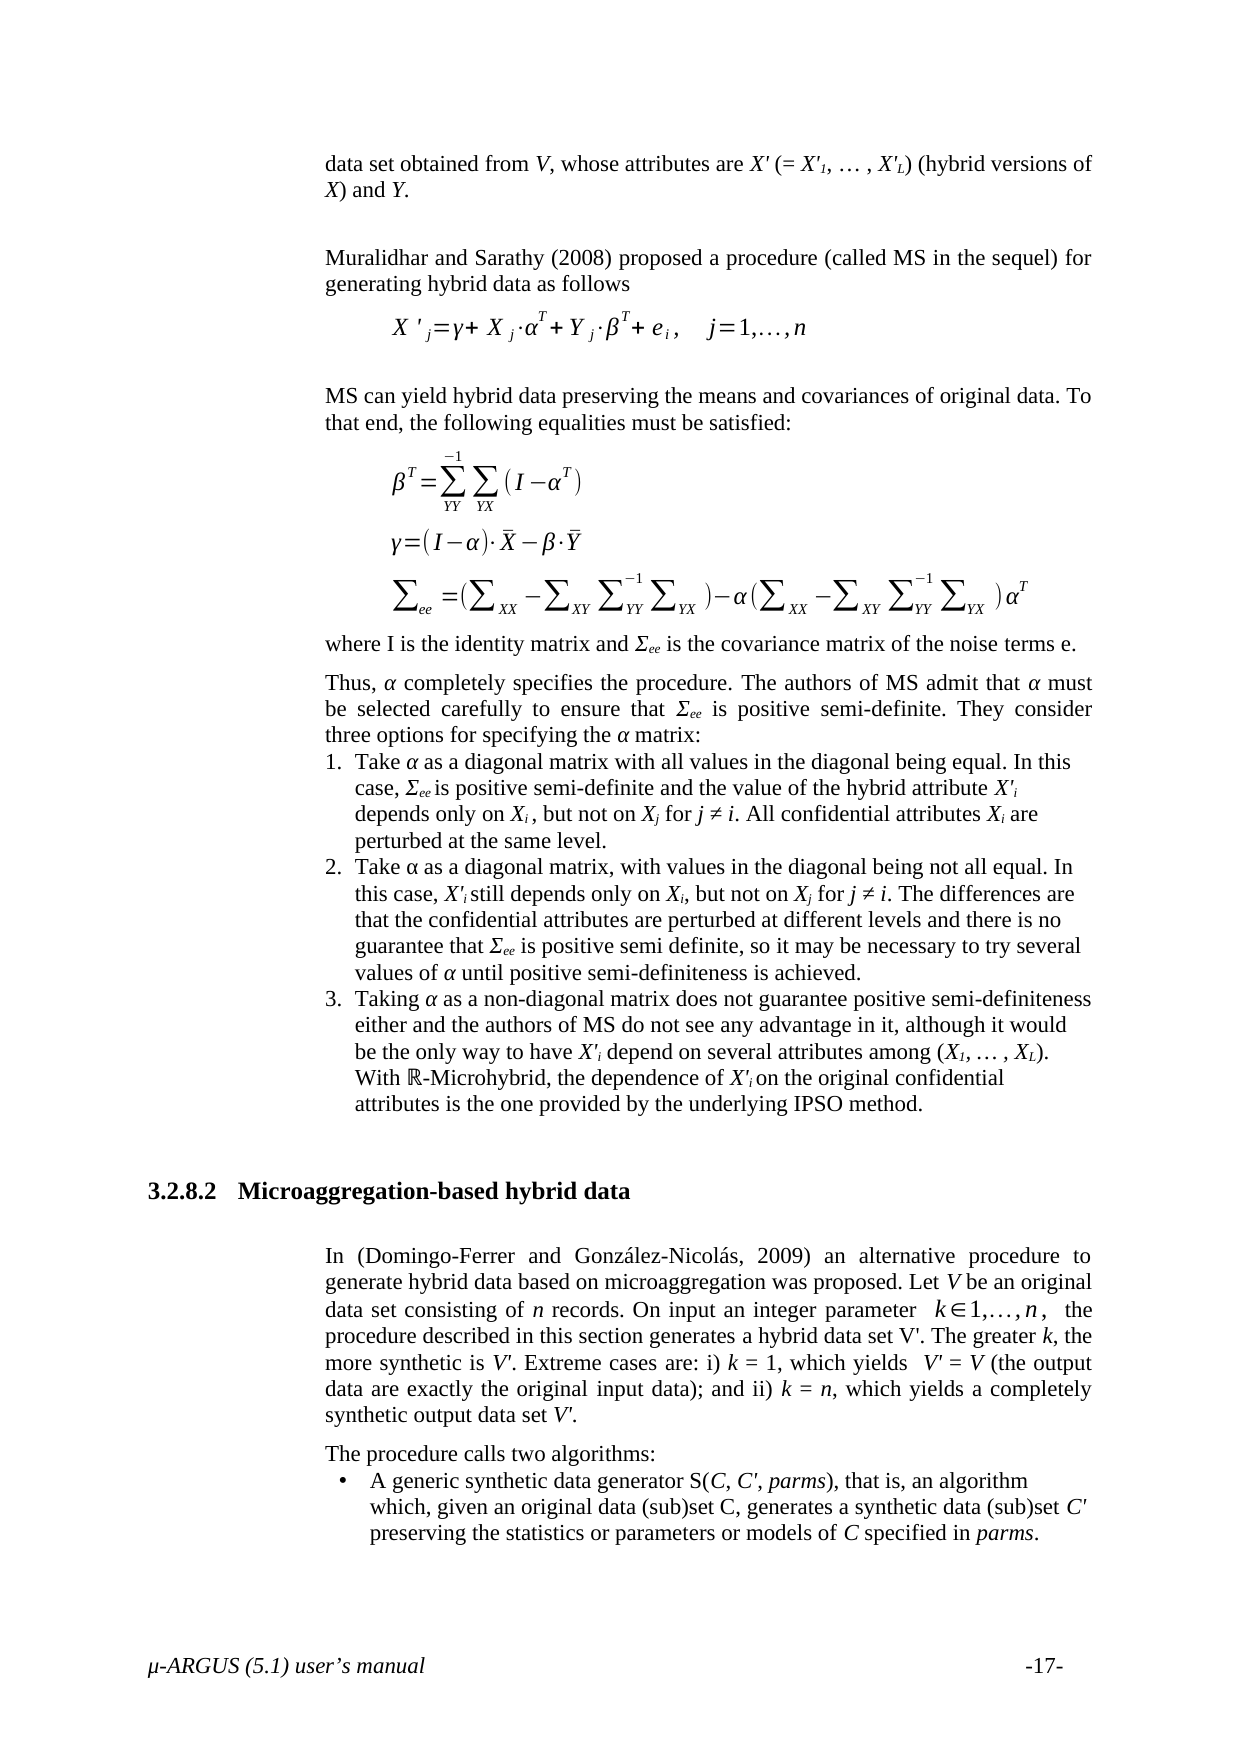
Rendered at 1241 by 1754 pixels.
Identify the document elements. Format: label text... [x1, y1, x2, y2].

text In (Domingo-Ferrer and González-Nicolás, 2009) an alternative procedure to generate hybrid data based on microaggregation was proposed. Let V be an original data set consisting of n records. On input an integer parameterthe procedure described in this section generates a hybrid data set V'. The greater k, the more synthetic is V'. Extreme cases are: i) k = 1, which yields V' = V (the output data are exactly the original input data); and ii) k = n, which yields a completely synthetic output data set V'. [325, 1242, 1092, 1428]
text Thus, α completely specifies the procedure. The authors of MS admit that α must be selected carefully to ensure that Σee is positive semi-definite. They consider three options for specifying the α matrix: [325, 669, 1092, 748]
subtitle Microaggregation-based hybrid data [148, 1176, 1092, 1204]
list Take α as a diagonal matrix with all values in the diagonal being equal. In this case, Σee is positive semi-definite and the value of the hybrid attribute X'i depends only on Xi , but not on Xj for j ≠ i. All confidential attributes Xi are perturbed at the same level. [325, 748, 1092, 853]
text where I is the identity matrix and Σee is the covariance matrix of the noise terms e. [325, 630, 1092, 656]
text data set obtained from V, whose attributes are X' (= X'1, … , X'L) (hybrid versions of X) and Y. [325, 150, 1092, 203]
text The procedure calls two algorithms: [325, 1440, 1092, 1467]
list Taking α as a non-diagonal matrix does not guarantee positive semi-definiteness either and the authors of MS do not see any advantage in it, although it would be the only way to have X'i depend on several attributes among (X1, … , XL). With ℝ-Microhybrid, the dependence of X'i on the original confidential attributes is the one provided by the underlying IPSO method. [325, 985, 1092, 1117]
text Muralidhar and Sarathy (2008) proposed a procedure (called MS in the sequel) for generating hybrid data as follows [325, 244, 1092, 296]
list A generic synthetic data generator S(C, C', parms), that is, an algorithm which, given an original data (sub)set C, generates a synthetic data (sub)set C' preserving the statistics or parameters or models of C specified in parms. [339, 1467, 1092, 1546]
text MS can yield hybrid data preserving the means and covariances of original data. To that end, the following equalities must be satisfied: [325, 383, 1092, 435]
list Take α as a diagonal matrix, with values in the diagonal being not all equal. In this case, X'i still depends only on Xi, but not on Xj for j ≠ i. The differences are that the confidential attributes are perturbed at different levels and there is no guarantee that Σee is positive semi definite, so it may be necessary to try several values of α until positive semi-definiteness is achieved. [325, 853, 1092, 985]
